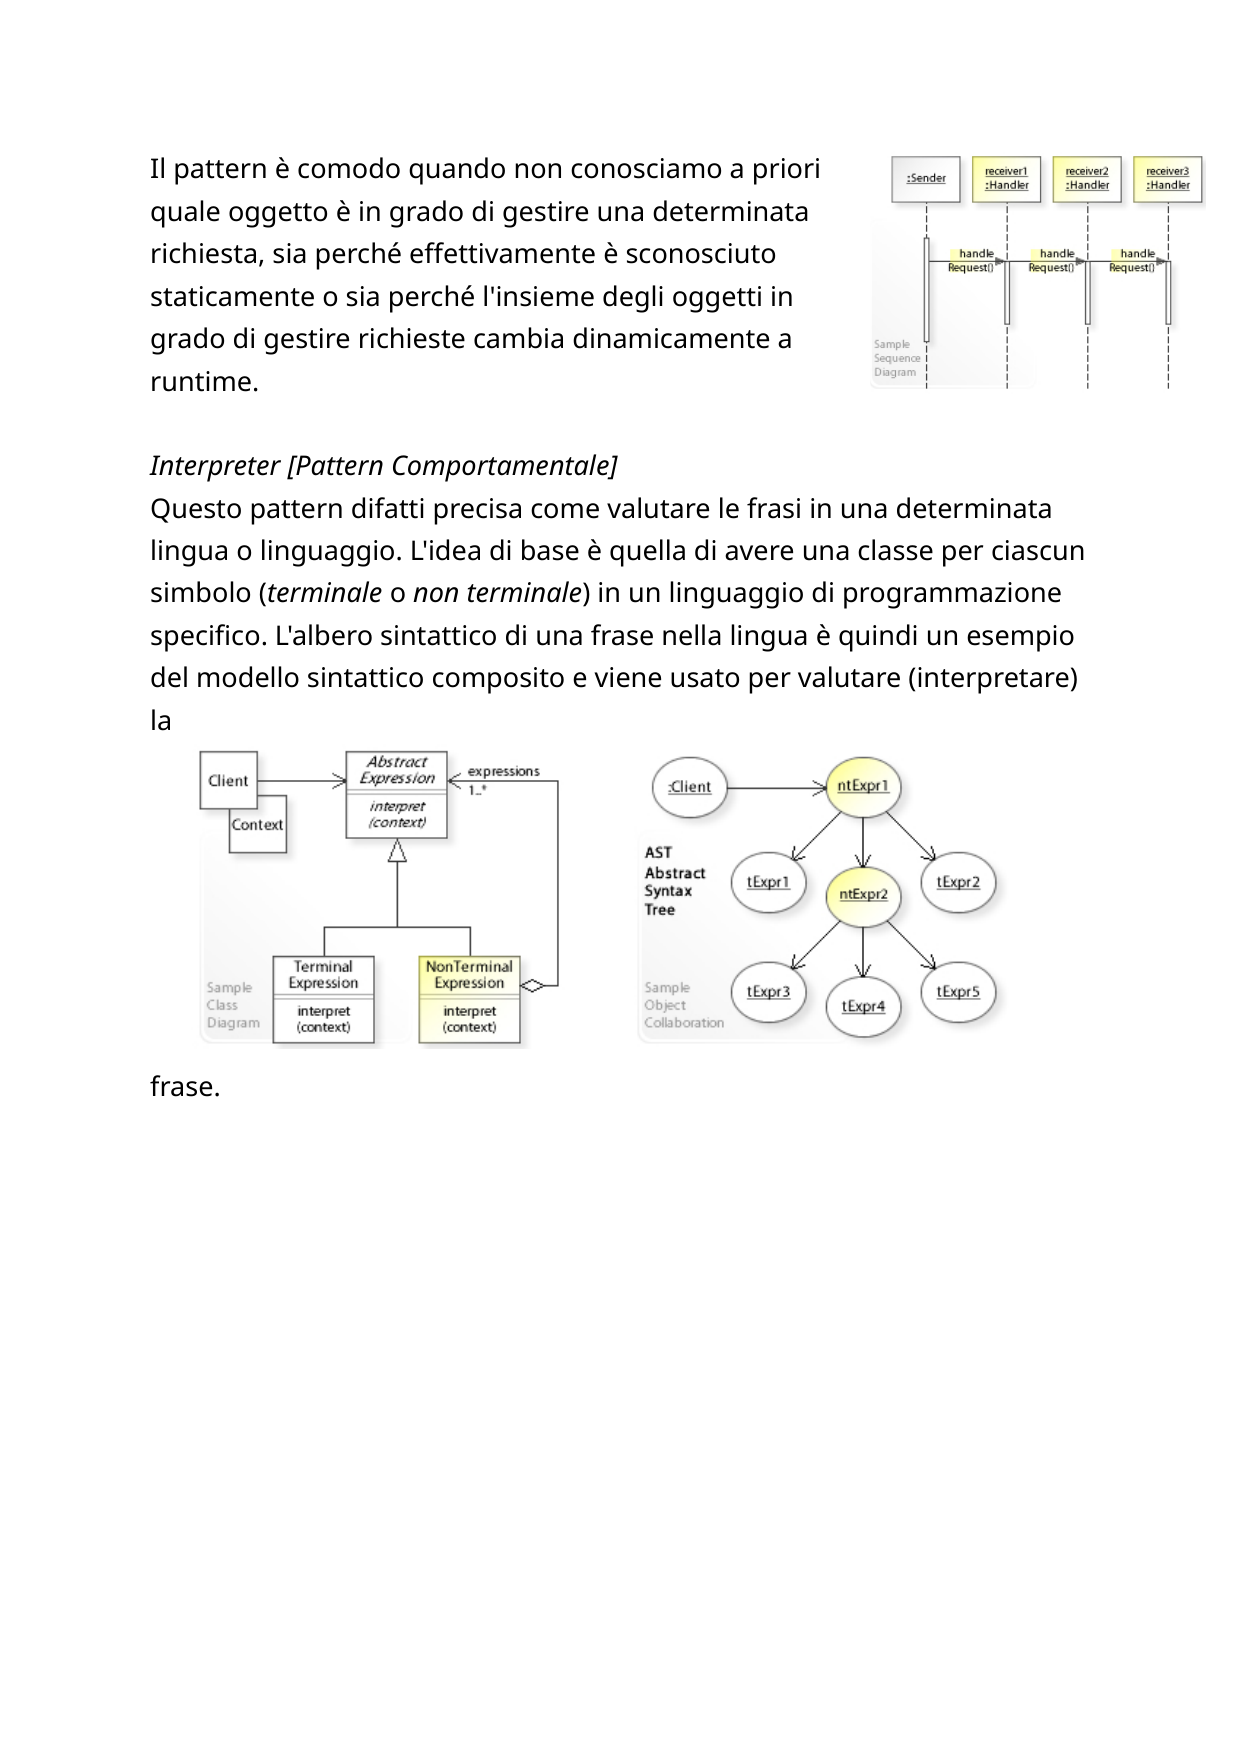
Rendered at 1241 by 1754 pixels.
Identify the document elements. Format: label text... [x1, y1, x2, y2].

text Interpreter [Pattern Comportamentale] [150, 447, 1090, 484]
text Il pattern è comodo quando non conosciamo a priori quale oggetto è in grado di gestire una determinata richiesta, sia perché effettivamente è sconosciuto staticamente o sia perché l'insieme degli oggetti in grado di gestire richieste cambia dinamicamente a runtime. [150, 150, 1090, 399]
picture [191, 743, 1011, 1049]
text Questo pattern difatti precisa come valutare le frasi in una determinata lingua o linguaggio. L'idea di base è quella di avere una classe per ciascun simbolo (terminale o non terminale) in un linguaggio di programmazione specifico. L'albero sintattico di una frase nella lingua è quindi un esempio del modello sintattico composito e viene usato per valutare (interpretare) la frase. [150, 489, 1090, 1104]
picture [870, 150, 1206, 394]
